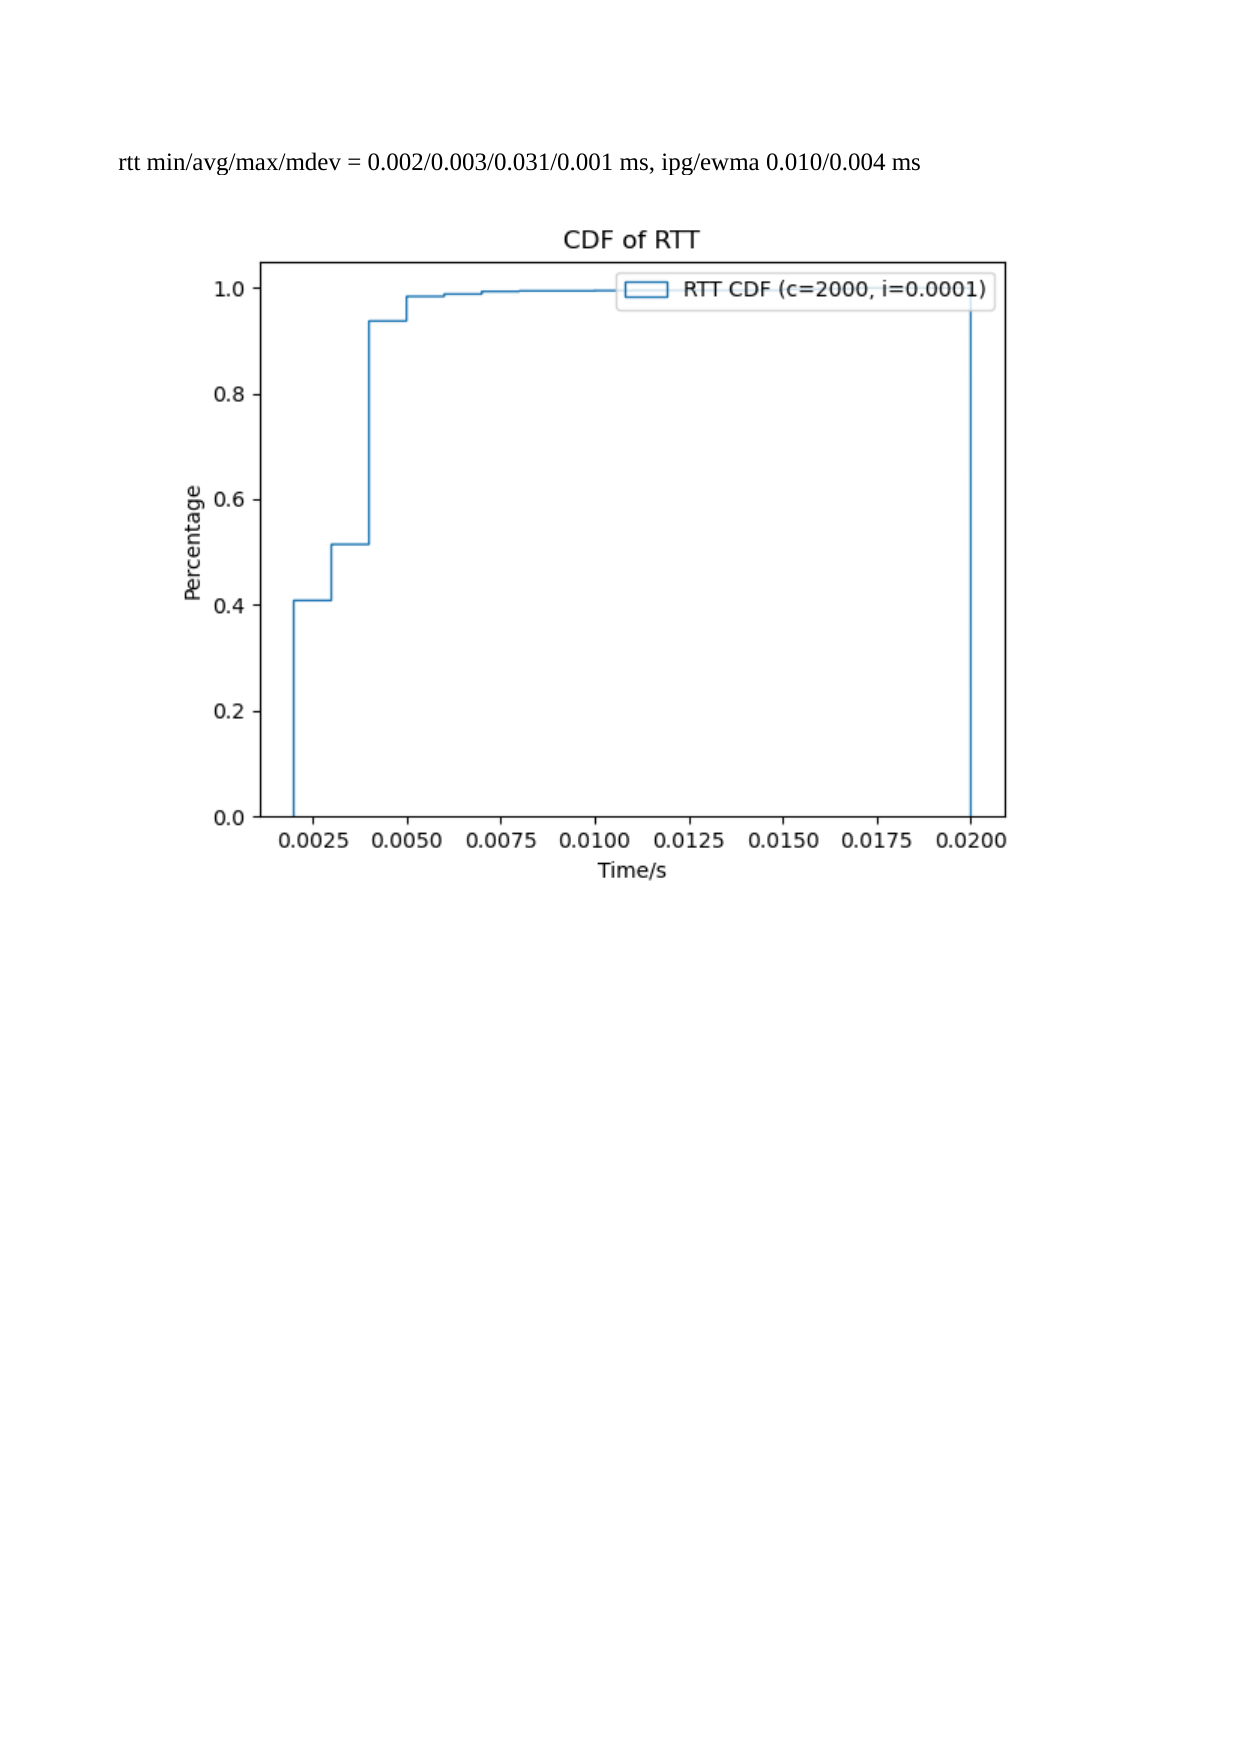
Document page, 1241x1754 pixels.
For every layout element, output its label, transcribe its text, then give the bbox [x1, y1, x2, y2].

picture [140, 175, 1100, 896]
text rtt min/avg/max/mdev = 0.002/0.003/0.031/0.001 ms, ipg/ewma 0.010/0.004 ms [118, 147, 1122, 176]
